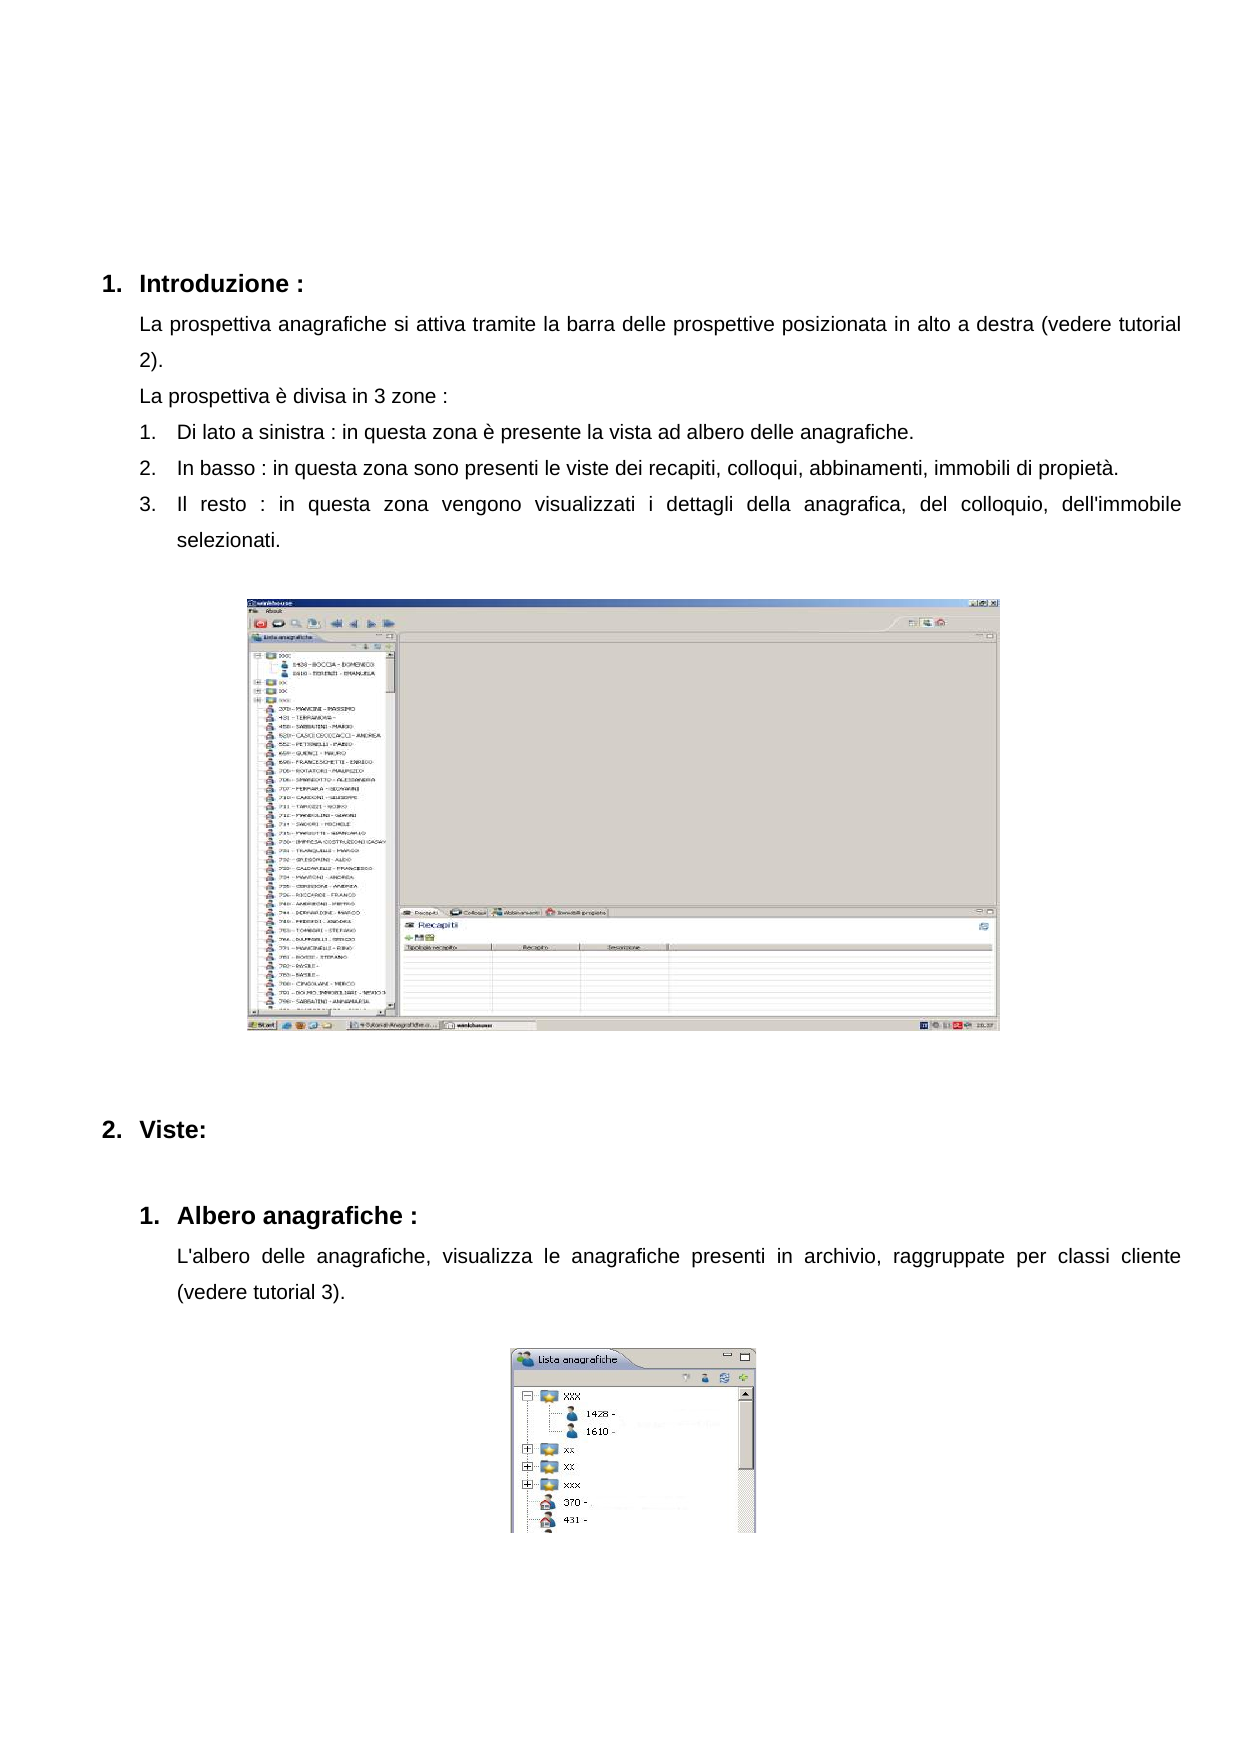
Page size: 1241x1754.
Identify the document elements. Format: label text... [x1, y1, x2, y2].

list La prospettiva anagrafiche si attiva tramite la barra delle prospettive posizionata in alto a destra (vedere tutorial 2). [102, 312, 1183, 372]
list La prospettiva è divisa in 3 zone : [102, 384, 1183, 408]
picture [247, 599, 1000, 1031]
list Albero anagrafiche : [139, 1201, 1183, 1230]
list In basso : in questa zona sono presenti le viste dei recapiti, colloqui, abbinamenti, immobili di propietà. [139, 456, 1183, 480]
list L'albero delle anagrafiche, visualizza le anagrafiche presenti in archivio, raggruppate per classi cliente (vedere tutorial 3). [139, 1244, 1183, 1304]
list Viste: [102, 1115, 1183, 1143]
list Il resto : in questa zona vengono visualizzati i dettagli della anagrafica, del colloquio, dell'immobile selezionati. [139, 492, 1183, 552]
list Introduzione : [102, 269, 1183, 298]
picture [510, 1348, 757, 1533]
list Di lato a sinistra : in questa zona è presente la vista ad albero delle anagrafiche. [139, 420, 1183, 444]
